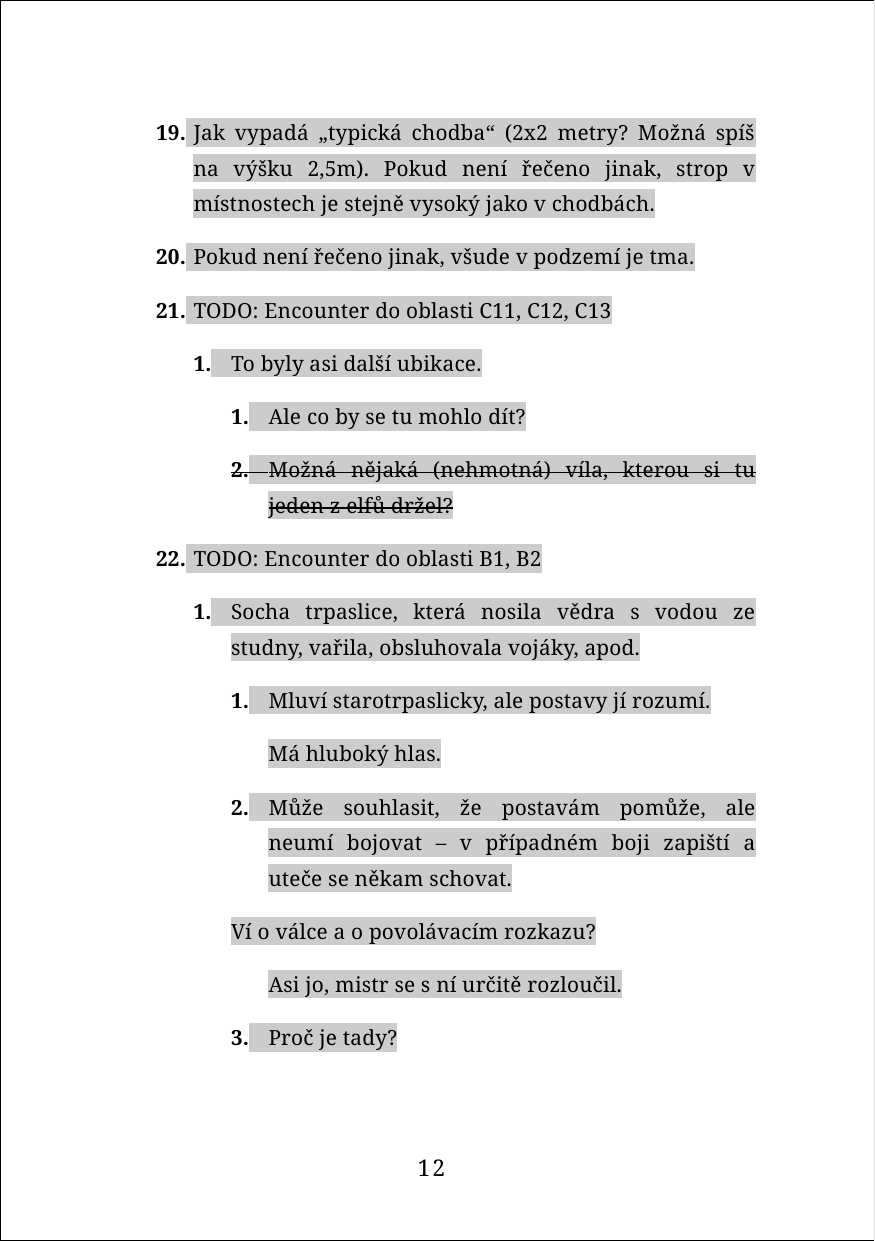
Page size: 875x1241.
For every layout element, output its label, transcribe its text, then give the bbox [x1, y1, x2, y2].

list Pokud není řečeno jinak, všude v podzemí je tma. [156, 242, 756, 271]
list Socha trpaslice, která nosila vědra s vodou ze studny, vařila, obsluhovala vojáky, apod. [193, 597, 756, 661]
list Možná nějaká (nehmotná) víla, kterou si tu jeden z elfů držel? [231, 455, 756, 472]
list Mluví starotrpaslicky, ale postavy jí rozumí. [231, 686, 756, 714]
list Proč je tady? [231, 1023, 756, 1052]
list TODO: Encounter do oblasti B1, B2 [156, 544, 756, 573]
list Může souhlasit, že postavám pomůže, ale neumí bojovat – v případném boji zapiští a uteče se někam schovat. [231, 793, 756, 892]
list Ale co by se tu mohlo dít? [231, 402, 756, 431]
list Asi jo, mistr se s ní určitě rozloučil. [231, 970, 756, 998]
list Jak vypadá „typická chodba“ (2x2 metry? Možná spíš na výšku 2,5m). Pokud není řečeno jinak, strop v místnostech je stejně vysoký jako v chodbách. [156, 118, 756, 218]
list Ví o válce a o povolávacím rozkazu? [193, 917, 756, 945]
list Má hluboký hlas. [231, 739, 756, 768]
list To byly asi další ubikace. [193, 349, 756, 377]
list TODO: Encounter do oblasti C11, C12, C13 [156, 296, 756, 324]
list Možná nějaká (nehmotná) víla, kterou si tu jeden z elfů držel? [231, 473, 756, 519]
